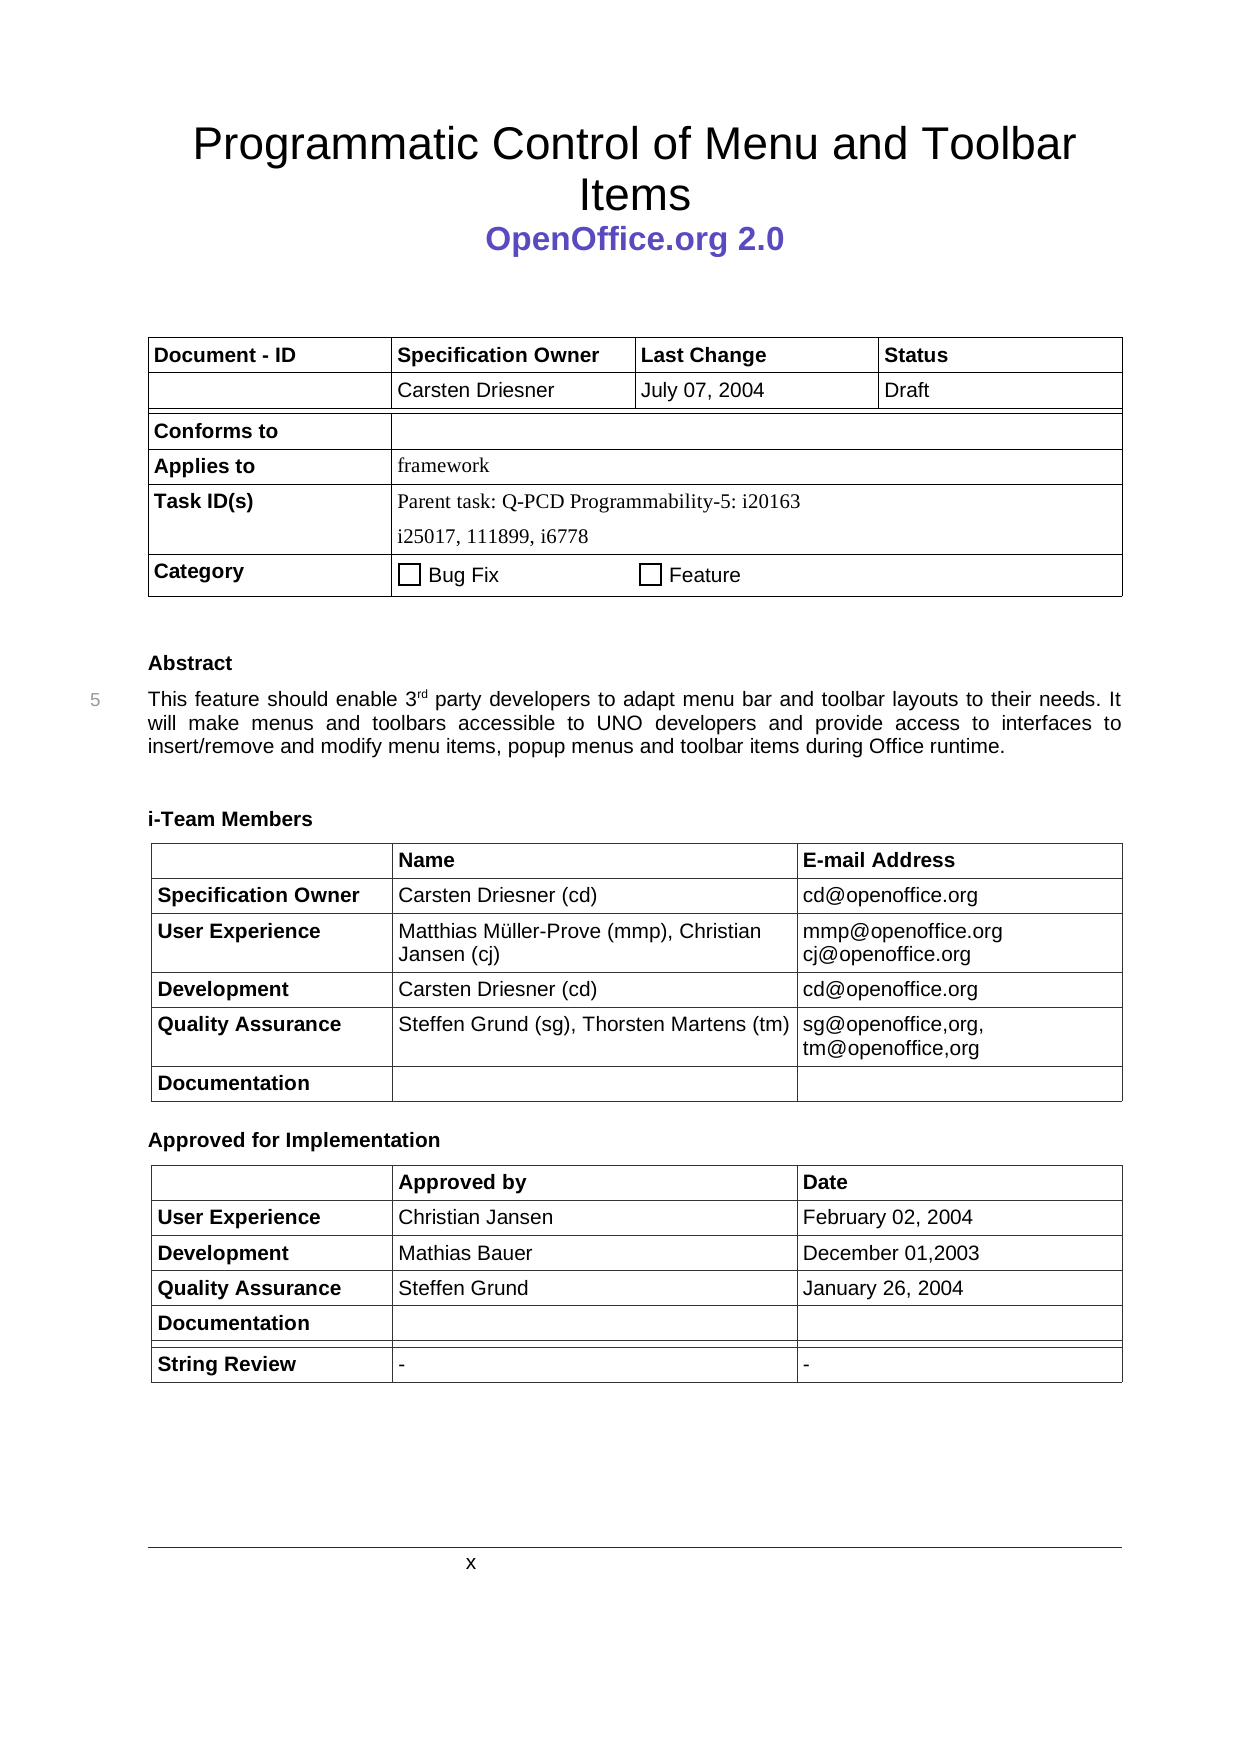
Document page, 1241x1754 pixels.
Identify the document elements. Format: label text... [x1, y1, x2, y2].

table_cell [393, 1341, 797, 1347]
text i-Team Members [148, 807, 1122, 831]
table_cell Task ID(s) [149, 485, 391, 554]
table_header Last Change [636, 338, 878, 372]
table_cell Carsten Driesner (cd) [393, 973, 797, 1007]
table_cell [393, 1306, 797, 1340]
table_cell [393, 1067, 797, 1101]
table_cell [798, 1341, 1122, 1347]
text Abstract [148, 652, 1122, 675]
table_cell Quality Assurance [152, 1271, 392, 1305]
table_cell Steffen Grund [393, 1271, 797, 1305]
table_cell Category [149, 555, 391, 596]
table_cell User Experience [152, 1201, 392, 1235]
table_header Status [879, 338, 1122, 372]
table_cell Carsten Driesner (cd) [393, 879, 797, 913]
text Programmatic Control of Menu and Toolbar Items [148, 118, 1122, 220]
text This feature should enable 3rd party developers to adapt menu bar and toolbar layouts to their needs. It will make menus and toolbars accessible to UNO developers and provide access to interfaces to insert/remove and modify menu items, popup menus and toolbar items during Office runtime. [148, 688, 1122, 758]
table_cell Applies to [149, 450, 391, 484]
table_cell Matthias Müller-Prove (mmp), Christian Jansen (cj) [393, 914, 797, 972]
table_cell sg@openoffice,org, tm@openoffice,org [798, 1008, 1122, 1066]
table_cell Draft [879, 373, 1122, 408]
text OpenOffice.org 2.0 [148, 220, 1122, 258]
table_cell [798, 1067, 1122, 1101]
table_cell Steffen Grund (sg), Thorsten Martens (tm) [393, 1008, 797, 1066]
table_cell [392, 414, 1122, 449]
table_header Name [393, 844, 797, 878]
table_header Specification Owner [392, 338, 635, 372]
table_cell Conforms to [149, 414, 391, 449]
table_header [152, 844, 392, 878]
table_cell - [393, 1348, 797, 1382]
table_cell - [798, 1348, 1122, 1382]
table_header E-mail Address [798, 844, 1122, 878]
table_cell Documentation [152, 1067, 392, 1101]
table_cell Parent task: Q-PCD Programmability-5: i20163 i25017, 111899, i6778 [392, 485, 1122, 554]
table_cell mmp@openoffice.org cj@openoffice.org [798, 914, 1122, 972]
table_cell Specification Owner [152, 879, 392, 913]
table_cell cd@openoffice.org [798, 973, 1122, 1007]
table_cell [152, 1341, 392, 1347]
table_header Date [798, 1166, 1122, 1200]
table_cell Carsten Driesner [392, 373, 635, 408]
table_cell Christian Jansen [393, 1201, 797, 1235]
table_cell [149, 373, 391, 408]
table_cell User Experience [152, 914, 392, 972]
table_cell [798, 1306, 1122, 1340]
table_cell [149, 409, 1122, 413]
table_header [152, 1166, 392, 1200]
table_cell [392, 555, 1122, 596]
table_cell cd@openoffice.org [798, 879, 1122, 913]
table_cell February 02, 2004 [798, 1201, 1122, 1235]
table_cell Quality Assurance [152, 1008, 392, 1066]
table_header Approved by [393, 1166, 797, 1200]
table_cell framework [392, 450, 1122, 484]
table_cell December 01,2003 [798, 1236, 1122, 1270]
text Approved for Implementation [148, 1129, 1122, 1152]
table_cell Documentation [152, 1306, 392, 1340]
table_cell String Review [152, 1348, 392, 1382]
table_cell Development [152, 1236, 392, 1270]
table_cell Mathias Bauer [393, 1236, 797, 1270]
table_cell July 07, 2004 [636, 373, 878, 408]
table_cell January 26, 2004 [798, 1271, 1122, 1305]
table_cell Development [152, 973, 392, 1007]
table_header Document - ID [149, 338, 391, 372]
